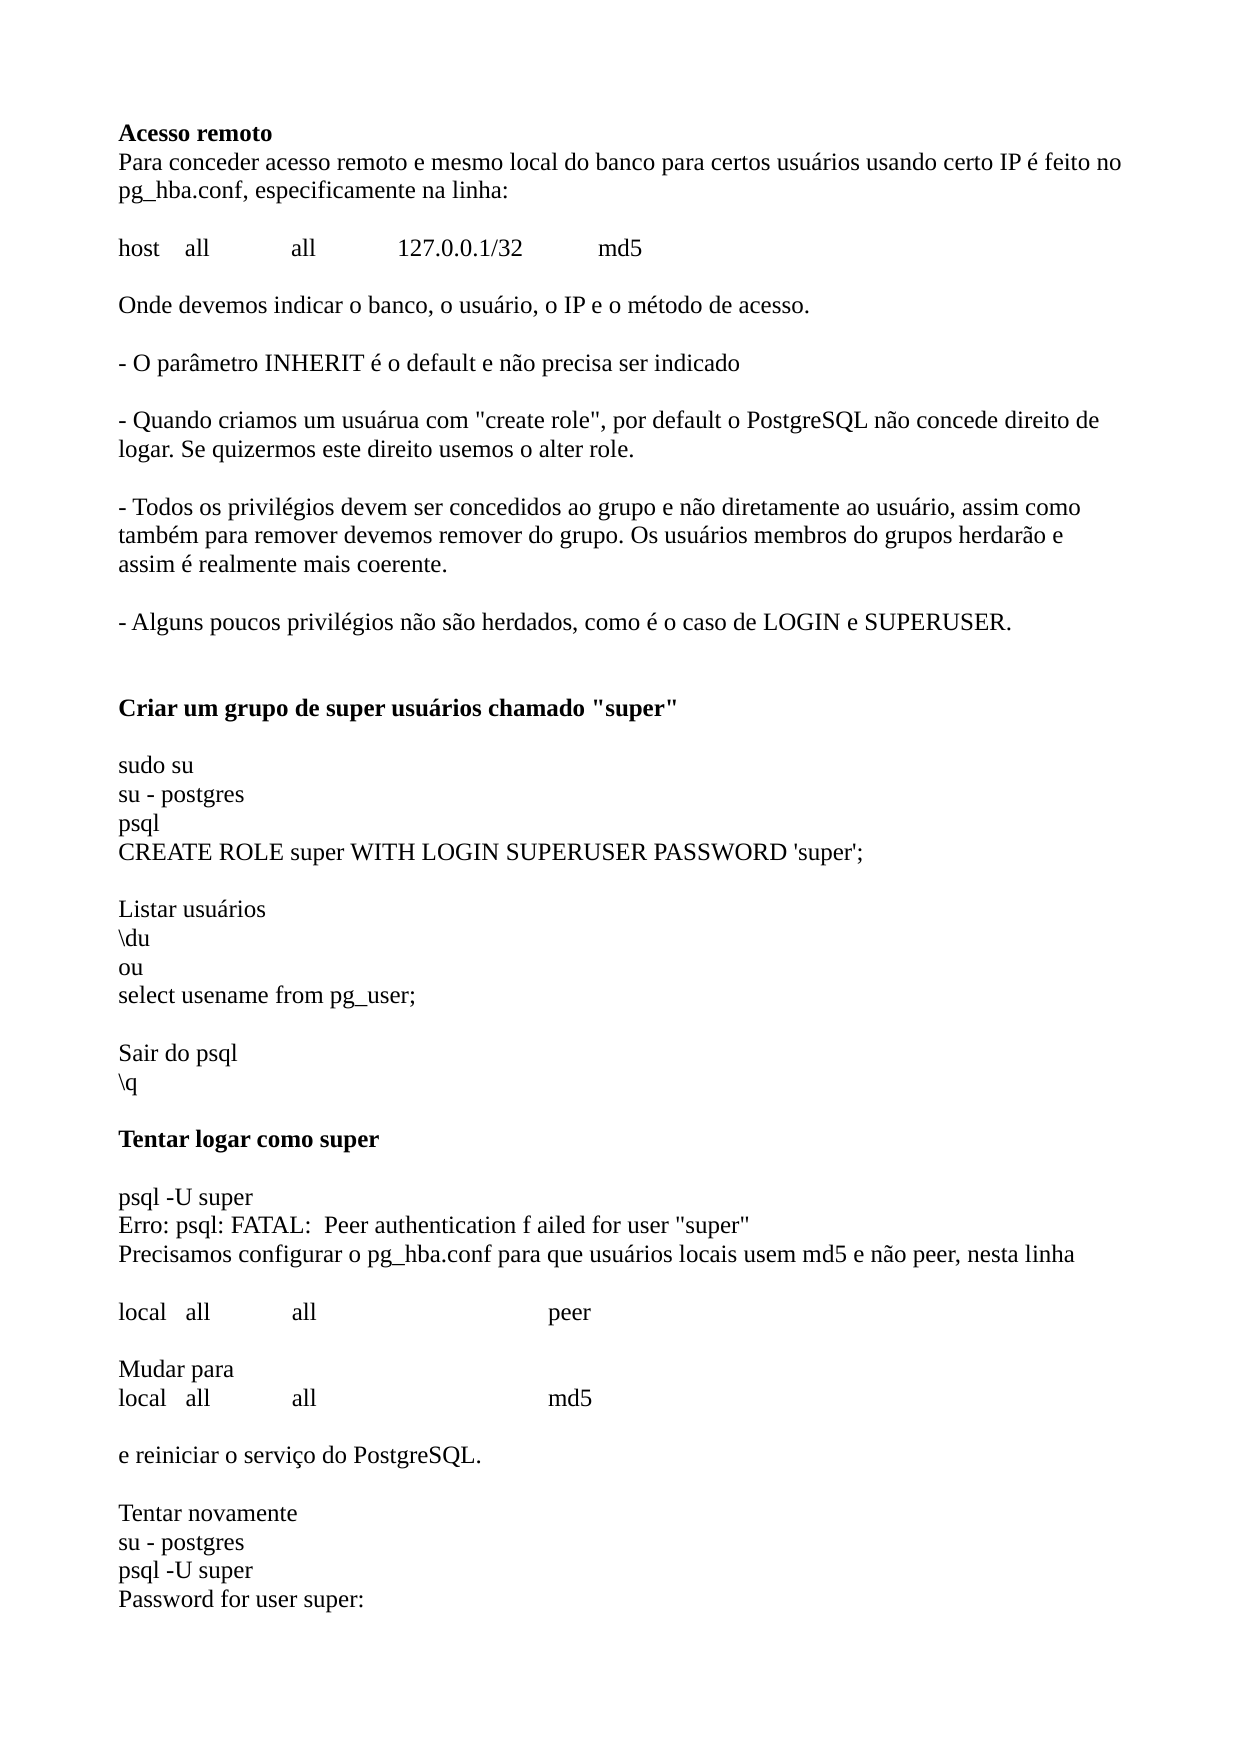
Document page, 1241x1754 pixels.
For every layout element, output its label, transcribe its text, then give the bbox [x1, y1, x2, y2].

text \q [118, 1067, 1122, 1096]
text Acesso remoto [118, 118, 1122, 147]
text psql -U super [118, 1182, 1122, 1211]
text CREATE ROLE super WITH LOGIN SUPERUSER PASSWORD 'super'; [118, 837, 1122, 866]
text - Todos os privilégios devem ser concedidos ao grupo e não diretamente ao usuário, assim como também para remover devemos remover do grupo. Os usuários membros do grupos herdarão e assim é realmente mais coerente. [118, 492, 1122, 578]
text Precisamos configurar o pg_hba.conf para que usuários locais usem md5 e não peer, nesta linha [118, 1239, 1122, 1268]
text Mudar para [118, 1354, 1122, 1383]
text Para conceder acesso remoto e mesmo local do banco para certos usuários usando certo IP é feito no pg_hba.conf, especificamente na linha: [118, 147, 1122, 204]
text - Alguns poucos privilégios não são herdados, como é o caso de LOGIN e SUPERUSER. [118, 607, 1122, 636]
text - Quando criamos um usuárua com "create role", por default o PostgreSQL não concede direito de logar. Se quizermos este direito usemos o alter role. [118, 406, 1122, 463]
text Erro: psql: FATAL: Peer authentication f ailed for user "super" [118, 1211, 1122, 1239]
text e reiniciar o serviço do PostgreSQL. [118, 1441, 1122, 1469]
text Listar usuários [118, 894, 1122, 923]
text Onde devemos indicar o banco, o usuário, o IP e o método de acesso. [118, 291, 1122, 319]
text \du [118, 923, 1122, 952]
text Tentar novamente [118, 1498, 1122, 1527]
text su - postgres [118, 1527, 1122, 1556]
text psql -U super [118, 1556, 1122, 1584]
text psql [118, 808, 1122, 837]
text su - postgres [118, 779, 1122, 808]
text Tentar logar como super [118, 1124, 1122, 1153]
text Criar um grupo de super usuários chamado "super" [118, 693, 1122, 722]
text local all all md5 [118, 1383, 1122, 1412]
text sudo su [118, 751, 1122, 779]
text local all all peer [118, 1297, 1122, 1326]
text Sair do psql [118, 1038, 1122, 1067]
text Password for user super: [118, 1584, 1122, 1613]
text select usename from pg_user; [118, 981, 1122, 1009]
text ou [118, 952, 1122, 981]
text - O parâmetro INHERIT é o default e não precisa ser indicado [118, 348, 1122, 377]
text host all all 127.0.0.1/32 md5 [118, 233, 1122, 262]
